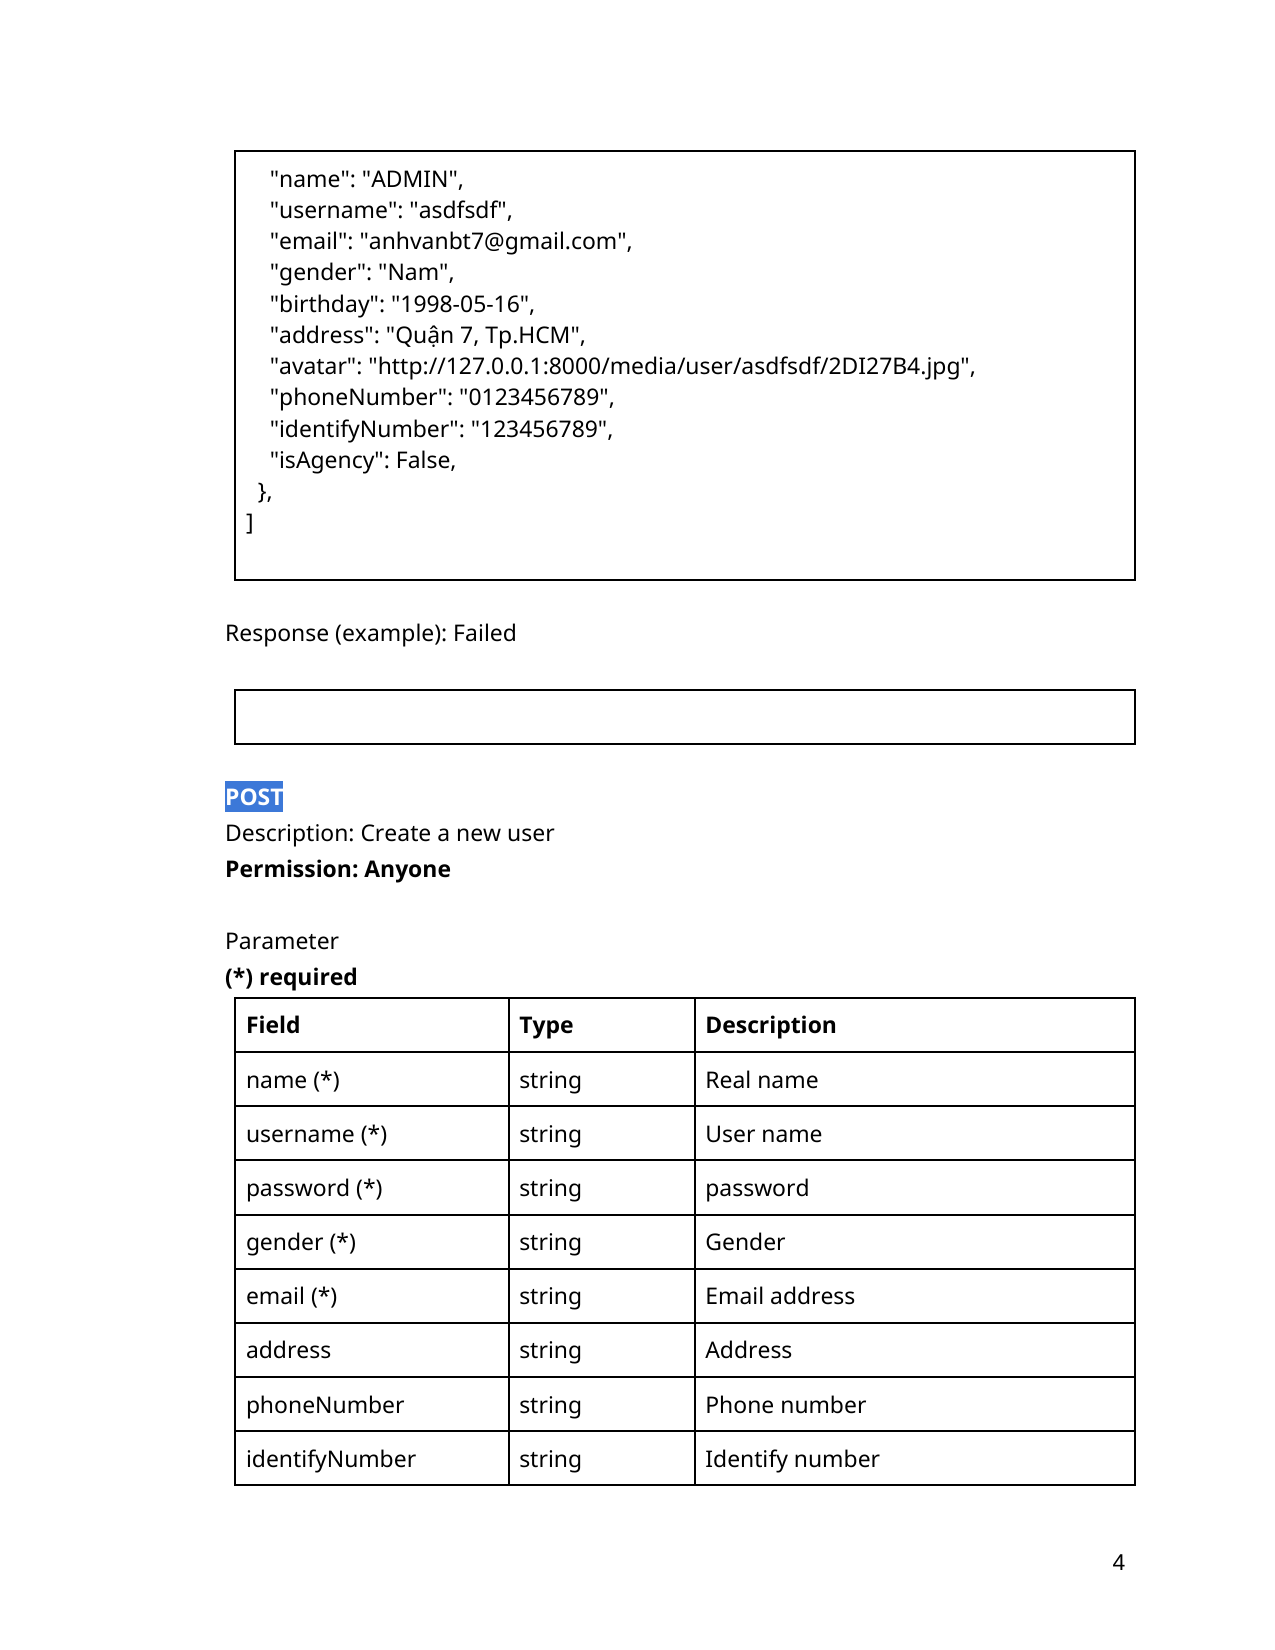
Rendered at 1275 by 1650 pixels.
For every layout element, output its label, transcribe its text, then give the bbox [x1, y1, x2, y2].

table_cell email (*) [236, 1270, 508, 1322]
table_cell Gender [696, 1216, 1134, 1268]
table_cell Email address [696, 1270, 1134, 1322]
table_cell string [510, 1107, 694, 1159]
table_cell Phone number [696, 1378, 1134, 1430]
table_cell address [236, 1324, 508, 1376]
table_cell phoneNumber [236, 1378, 508, 1430]
text Description: Create a new user [225, 817, 1125, 848]
table_cell password (*) [236, 1161, 508, 1213]
text Parameter [225, 925, 1125, 956]
table_cell string [510, 1432, 694, 1484]
table_cell string [510, 1053, 694, 1105]
table_cell Real name [696, 1053, 1134, 1105]
table_cell name (*) [236, 1053, 508, 1105]
table_cell password [696, 1161, 1134, 1213]
table_cell username (*) [236, 1107, 508, 1159]
table_cell string [510, 1270, 694, 1322]
text Response (example): Failed [225, 617, 1125, 648]
text Permission: Anyone [225, 853, 1125, 884]
table_header "name": "ADMIN", "username": "asdfsdf", "email": "anhvanbt7@gmail.com", "gender": "Nam", "birthday": "1998-05-16", "address": "Quận 7, Tp.HCM", "avatar": "http://127.0.0.1:8000/media/user/asdfsdf/2DI27B4.jpg", "phoneNumber": "0123456789", "identifyNumber": "123456789", "isAgency": False, }, ] [236, 152, 1134, 579]
table_cell string [510, 1378, 694, 1430]
table_cell identifyNumber [236, 1432, 508, 1484]
table_cell string [510, 1324, 694, 1376]
table_cell string [510, 1161, 694, 1213]
text (*) required [225, 961, 1125, 992]
table_header Field [236, 999, 508, 1051]
table_cell User name [696, 1107, 1134, 1159]
table_cell Address [696, 1324, 1134, 1376]
table_header Description [696, 999, 1134, 1051]
table_cell Identify number [696, 1432, 1134, 1484]
text POST [225, 781, 1125, 812]
table_cell gender (*) [236, 1216, 508, 1268]
table_header [236, 691, 1134, 743]
table_header Type [510, 999, 694, 1051]
table_cell string [510, 1216, 694, 1268]
